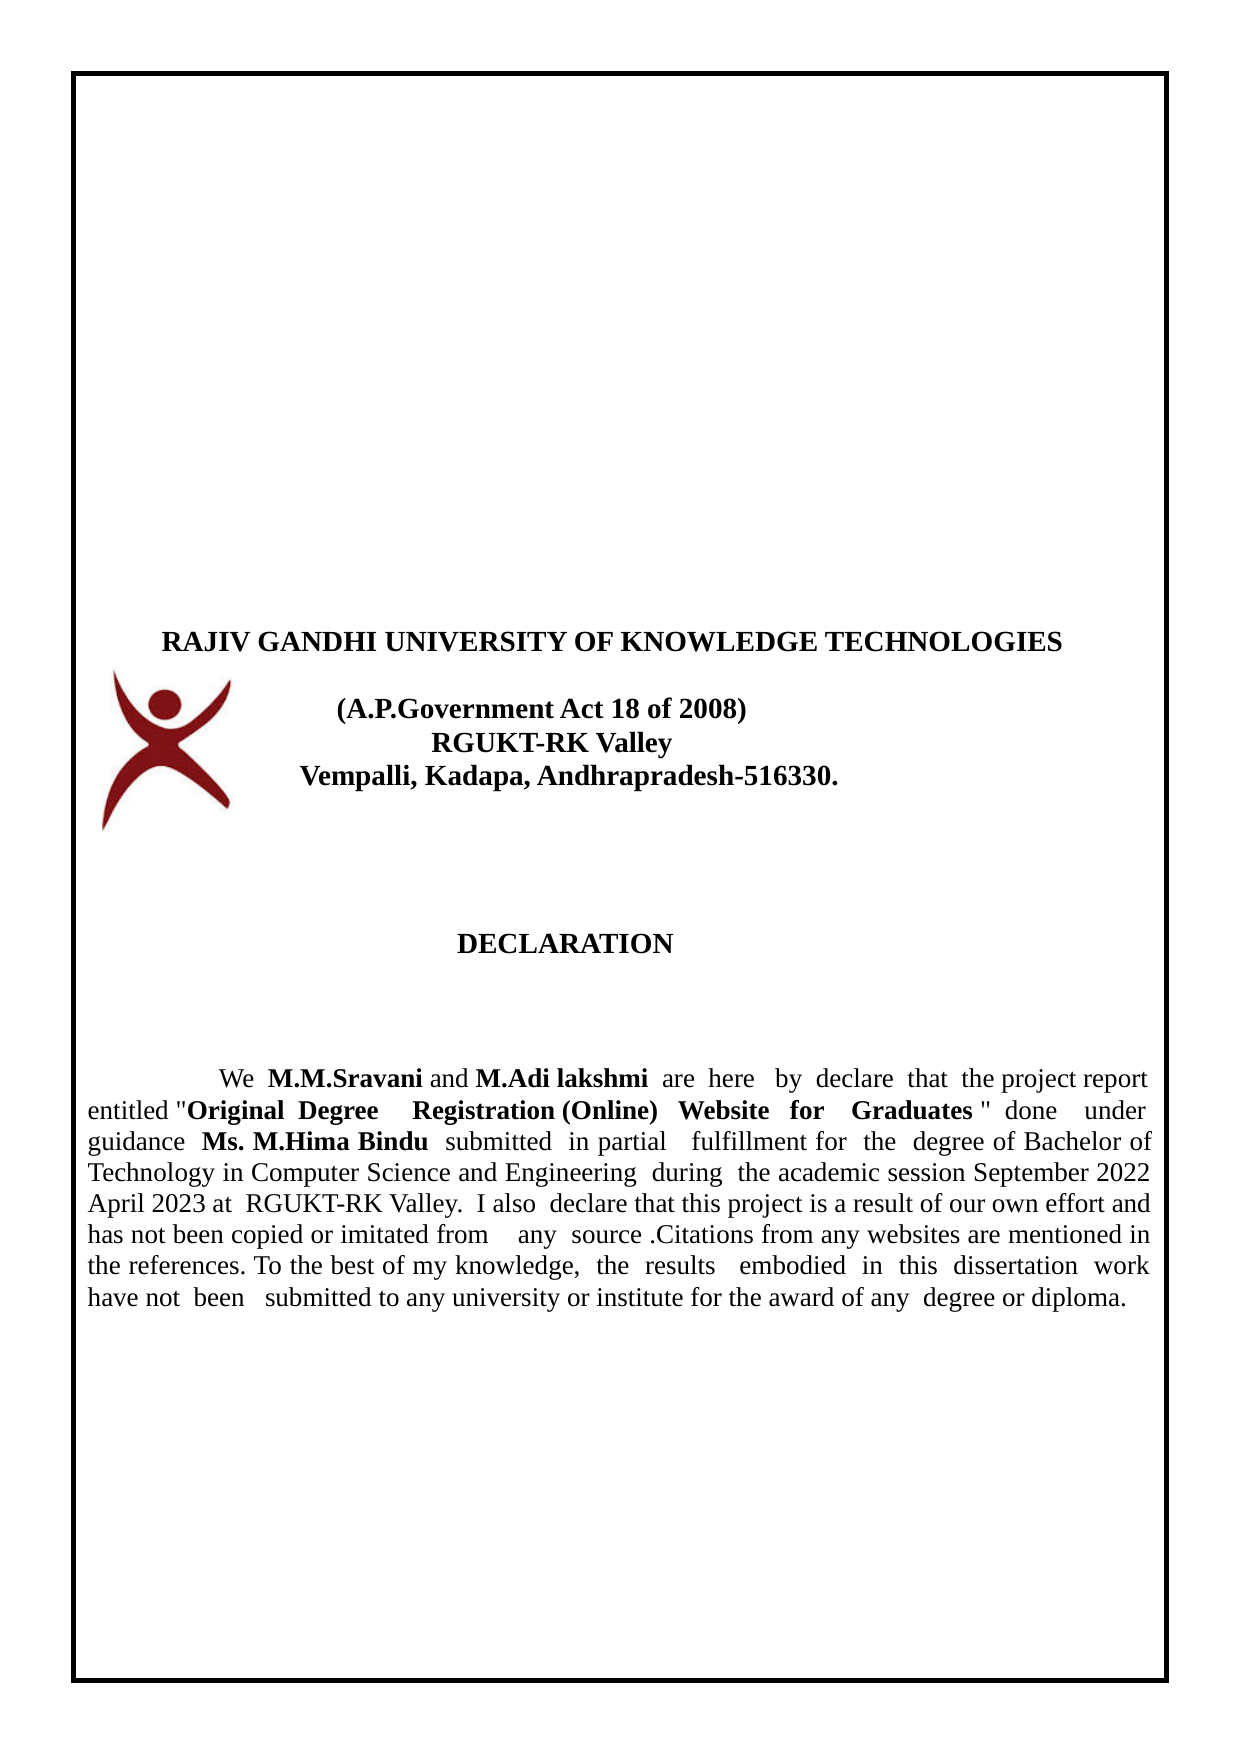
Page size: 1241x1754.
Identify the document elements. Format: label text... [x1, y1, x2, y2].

text RGUKT-RK Valley [235, 725, 1153, 758]
text [87, 725, 101, 758]
text RAJIV GANDHI UNIVERSITY OF KNOWLEDGE TECHNOLOGIES [87, 624, 1153, 658]
text (A.P.Government Act 18 of 2008) [235, 691, 1153, 725]
picture [101, 667, 235, 832]
text We M.M.Sravani and M.Adi lakshmi are here by declare that the project report [87, 1060, 1153, 1094]
text entitled "Original Degree Registration (Online) Website for Graduates " done under [87, 1094, 1153, 1125]
text Vempalli, Kadapa, Andhrapradesh-516330. [235, 758, 1153, 792]
text guidance Ms. M.Hima Bindu submitted in partial fulfillment for the degree of Bachelor of Technology in Computer Science and Engineering during the academic session September 2022 April 2023 at RGUKT-RK Valley. I also declare that this project is a result of our own effort and has not been copied or imitated from any source .Citations from any websites are mentioned in the references. To the best of my knowledge, the results embodied in this dissertation work have not been submitted to any university or institute for the award of any degree or diploma. [87, 1125, 1153, 1312]
text DECLARATION [87, 926, 1153, 959]
